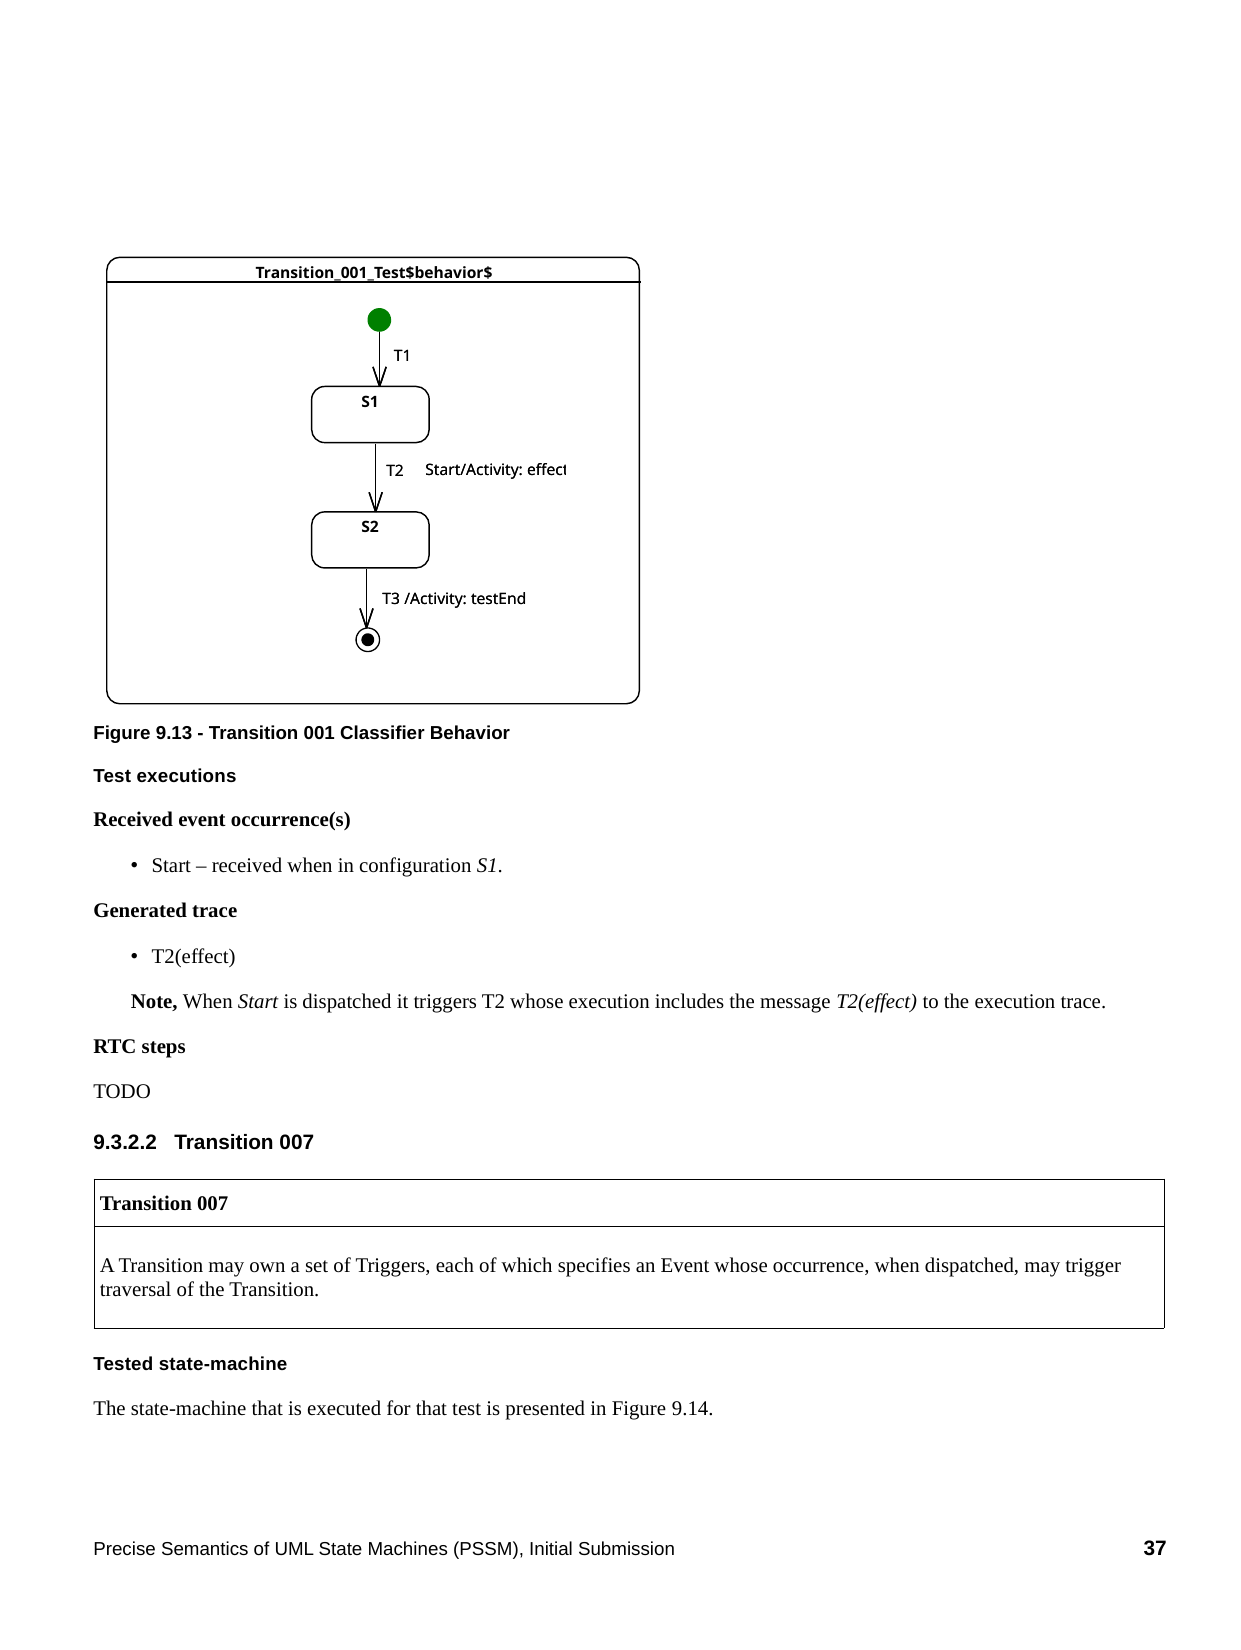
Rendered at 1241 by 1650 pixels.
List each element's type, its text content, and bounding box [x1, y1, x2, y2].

text Received event occurrence(s) [93, 807, 1164, 831]
table_header Transition 007 [95, 1180, 1164, 1226]
list Start – received when in configuration S1. [131, 852, 1164, 877]
list T2(effect) [131, 943, 1164, 968]
table_cell A Transition may own a set of Triggers, each of which specifies an Event whose occurrence, when dispatched, may trigger traversal of the Transition. [95, 1227, 1164, 1328]
subtitle Test executions [93, 231, 1164, 786]
text Generated trace [93, 898, 1164, 922]
subtitle Transition 007 [93, 1128, 1164, 1153]
text RTC steps [93, 1034, 1164, 1058]
subtitle Tested state-machine [93, 1353, 1164, 1375]
text The state-machine that is executed for that test is presented in Figure 9.14. [93, 1396, 1164, 1420]
text Figure 9.13 - Transition 001 Classifier Behavior [93, 243, 654, 743]
text TODO [93, 1079, 1164, 1103]
text Note, When Start is dispatched it triggers T2 whose execution includes the message T2(effect) to the execution trace. [131, 989, 1164, 1013]
